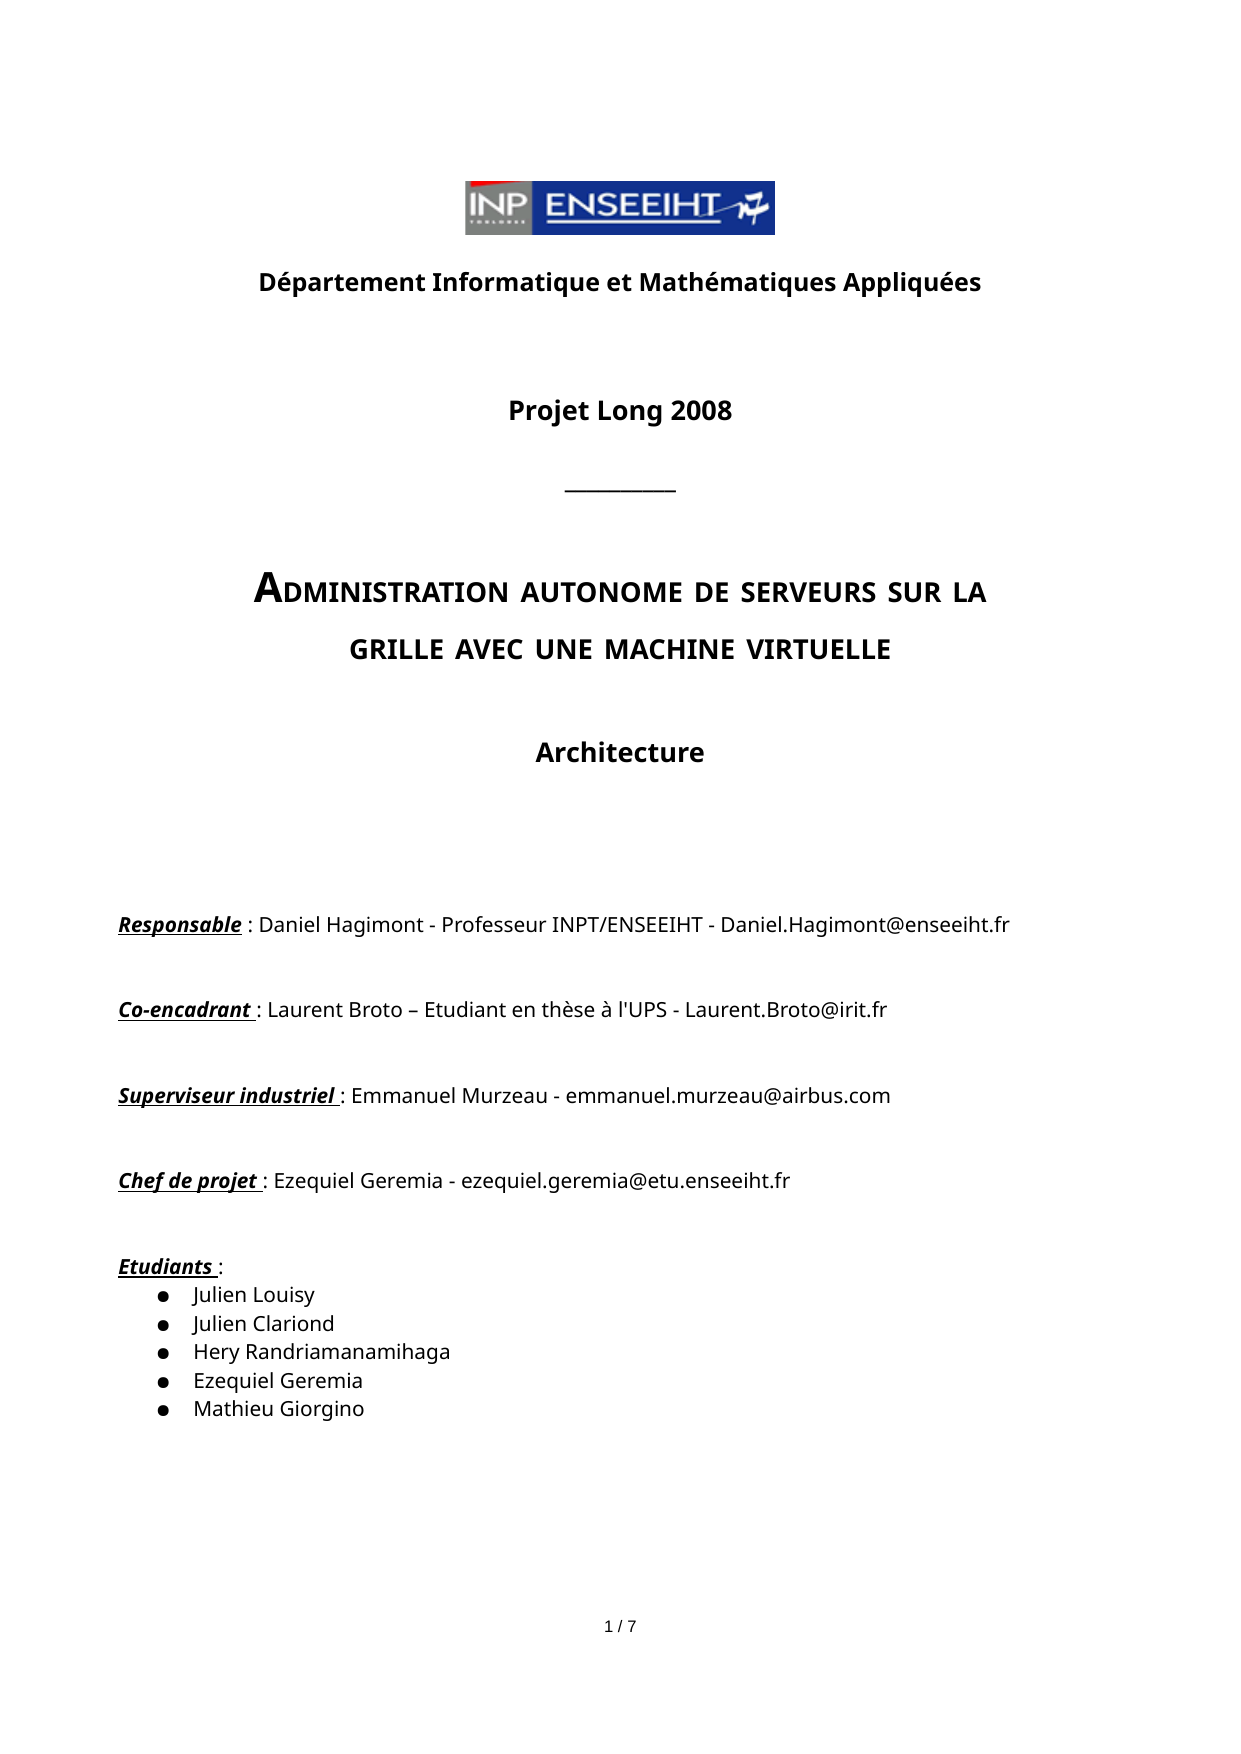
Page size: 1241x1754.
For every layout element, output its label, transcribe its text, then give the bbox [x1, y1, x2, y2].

text Etudiants : [118, 1252, 1122, 1281]
text Chef de projet : Ezequiel Geremia - ezequiel.geremia@etu.enseeiht.fr [118, 1166, 1122, 1195]
text Responsable : Daniel Hagimont - Professeur INPT/ENSEEIHT - Daniel.Hagimont@enseeiht.fr [118, 910, 1122, 938]
text __________ [118, 459, 1122, 496]
picture [465, 181, 775, 235]
text Administration autonome de serveurs sur la grille avec une machine virtuelle [208, 558, 1032, 671]
text Co-encadrant : Laurent Broto – Etudiant en thèse à l'UPS - Laurent.Broto@irit.fr [118, 996, 1122, 1024]
text Département Informatique et Mathématiques Appliquées [118, 264, 1122, 298]
text Projet Long 2008 [118, 391, 1122, 428]
list Hery Randriamanamihaga [156, 1337, 1122, 1366]
text Architecture [118, 733, 1122, 770]
list Julien Clariond [156, 1309, 1122, 1337]
list Mathieu Giorgino [156, 1394, 1122, 1423]
list Julien Louisy [156, 1281, 1122, 1309]
text Superviseur industriel : Emmanuel Murzeau - emmanuel.murzeau@airbus.com [118, 1081, 1122, 1109]
list Ezequiel Geremia [156, 1366, 1122, 1394]
